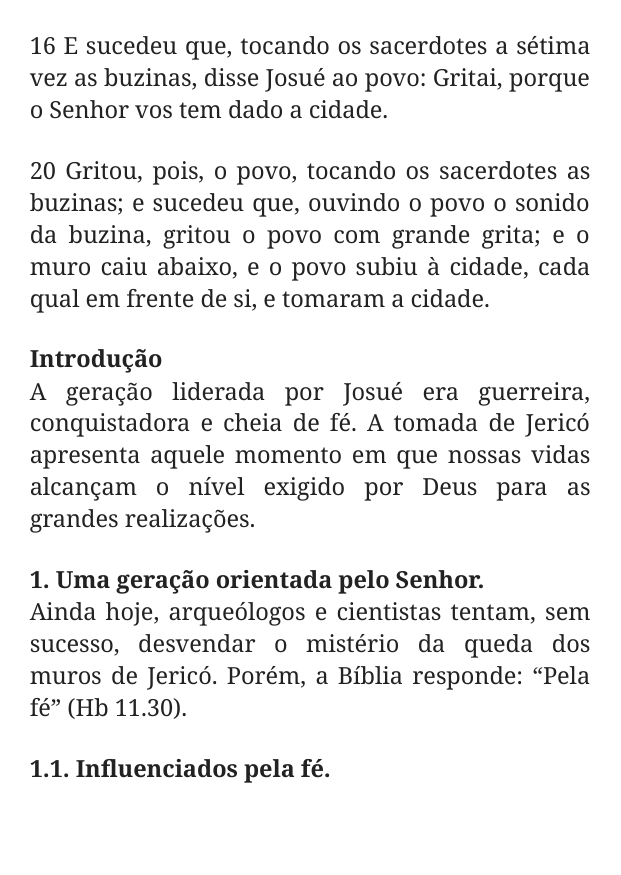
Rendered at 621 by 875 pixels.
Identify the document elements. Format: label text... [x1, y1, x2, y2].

text Ainda hoje, arqueólogos e cientistas tentam, sem sucesso, desvendar o mistério da queda dos muros de Jericó. Porém, a Bíblia responde: “Pela fé” (Hb 11.30). [29, 595, 591, 723]
text 16 E sucedeu que, tocando os sacerdotes a sétima vez as buzinas, disse Josué ao povo: Gritai, porque o Senhor vos tem dado a cidade. [29, 29, 591, 125]
text 1.1. Influenciados pela fé. [29, 752, 591, 784]
text A geração liderada por Josué era guerreira, conquistadora e cheia de fé. A tomada de Jericó apresenta aquele momento em que nossas vidas alcançam o nível exigido por Deus para as grandes realizações. [29, 375, 591, 535]
text 1. Uma geração orientada pelo Senhor. [29, 563, 591, 595]
text Introdução [29, 343, 591, 375]
text 20 Gritou, pois, o povo, tocando os sacerdotes as buzinas; e sucedeu que, ouvindo o povo o sonido da buzina, gritou o povo com grande grita; e o muro caiu abaixo, e o povo subiu à cidade, cada qual em frente de si, e tomaram a cidade. [29, 154, 591, 314]
